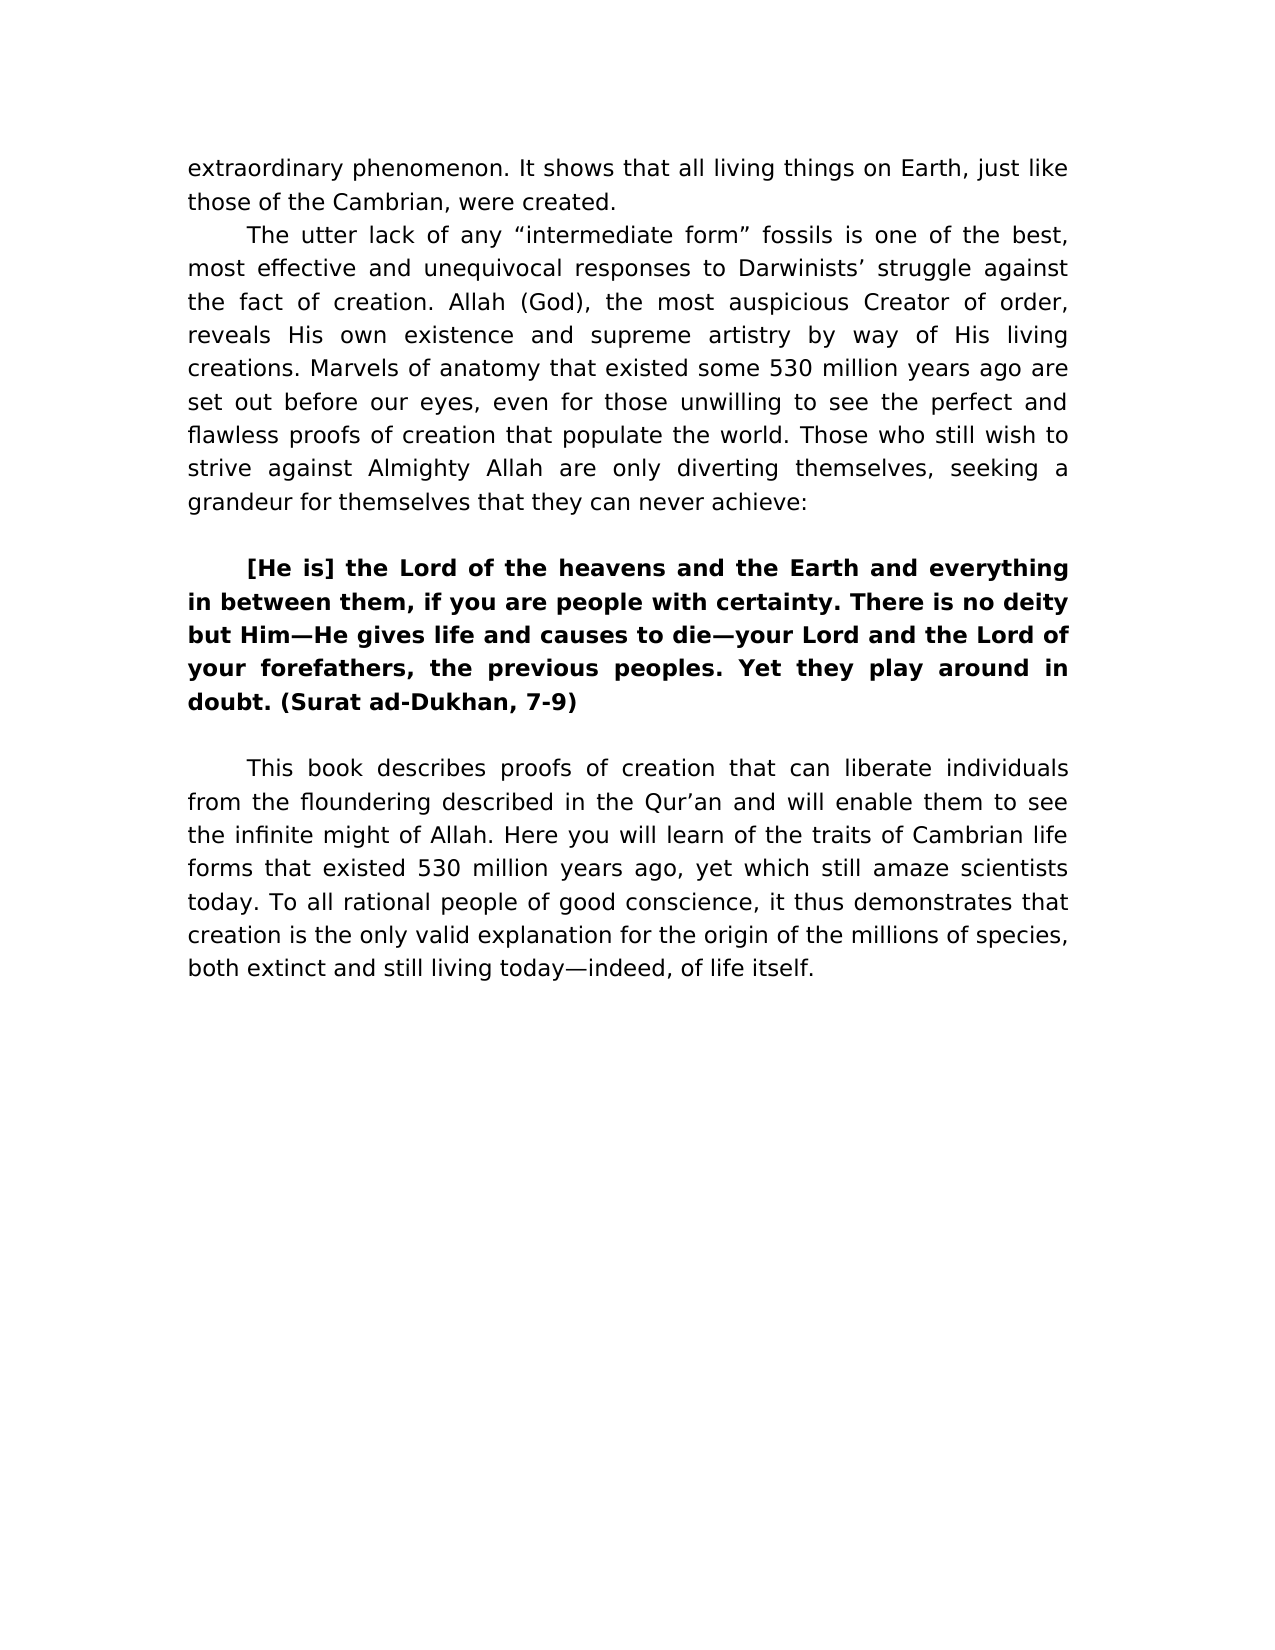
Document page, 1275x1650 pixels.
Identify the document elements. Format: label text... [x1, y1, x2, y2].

text extraordinary phenomenon. It shows that all living things on Earth, just like those of the Cambrian, were created. [187, 150, 1070, 217]
text This book describes proofs of creation that can liberate individuals from the floundering described in the Qur’an and will enable them to see the infinite might of Allah. Here you will learn of the traits of Cambrian life forms that existed 530 million years ago, yet which still amaze scientists today. To all rational people of good conscience, it thus demonstrates that creation is the only valid explanation for the origin of the millions of species, both extinct and still living today—indeed, of life itself. [187, 750, 1070, 983]
text [He is] the Lord of the heavens and the Earth and everything in between them, if you are people with certainty. There is no deity but Him—He gives life and causes to die—your Lord and the Lord of your forefathers, the previous peoples. Yet they play around in doubt. (Surat ad-Dukhan, 7-9) [187, 550, 1070, 717]
text The utter lack of any “intermediate form” fossils is one of the best, most effective and unequivocal responses to Darwinists’ struggle against the fact of creation. Allah (God), the most auspicious Creator of order, reveals His own existence and supreme artistry by way of His living creations. Marvels of anatomy that existed some 530 million years ago are set out before our eyes, even for those unwilling to see the perfect and flawless proofs of creation that populate the world. Those who still wish to strive against Almighty Allah are only diverting themselves, seeking a grandeur for themselves that they can never achieve: [187, 217, 1070, 517]
